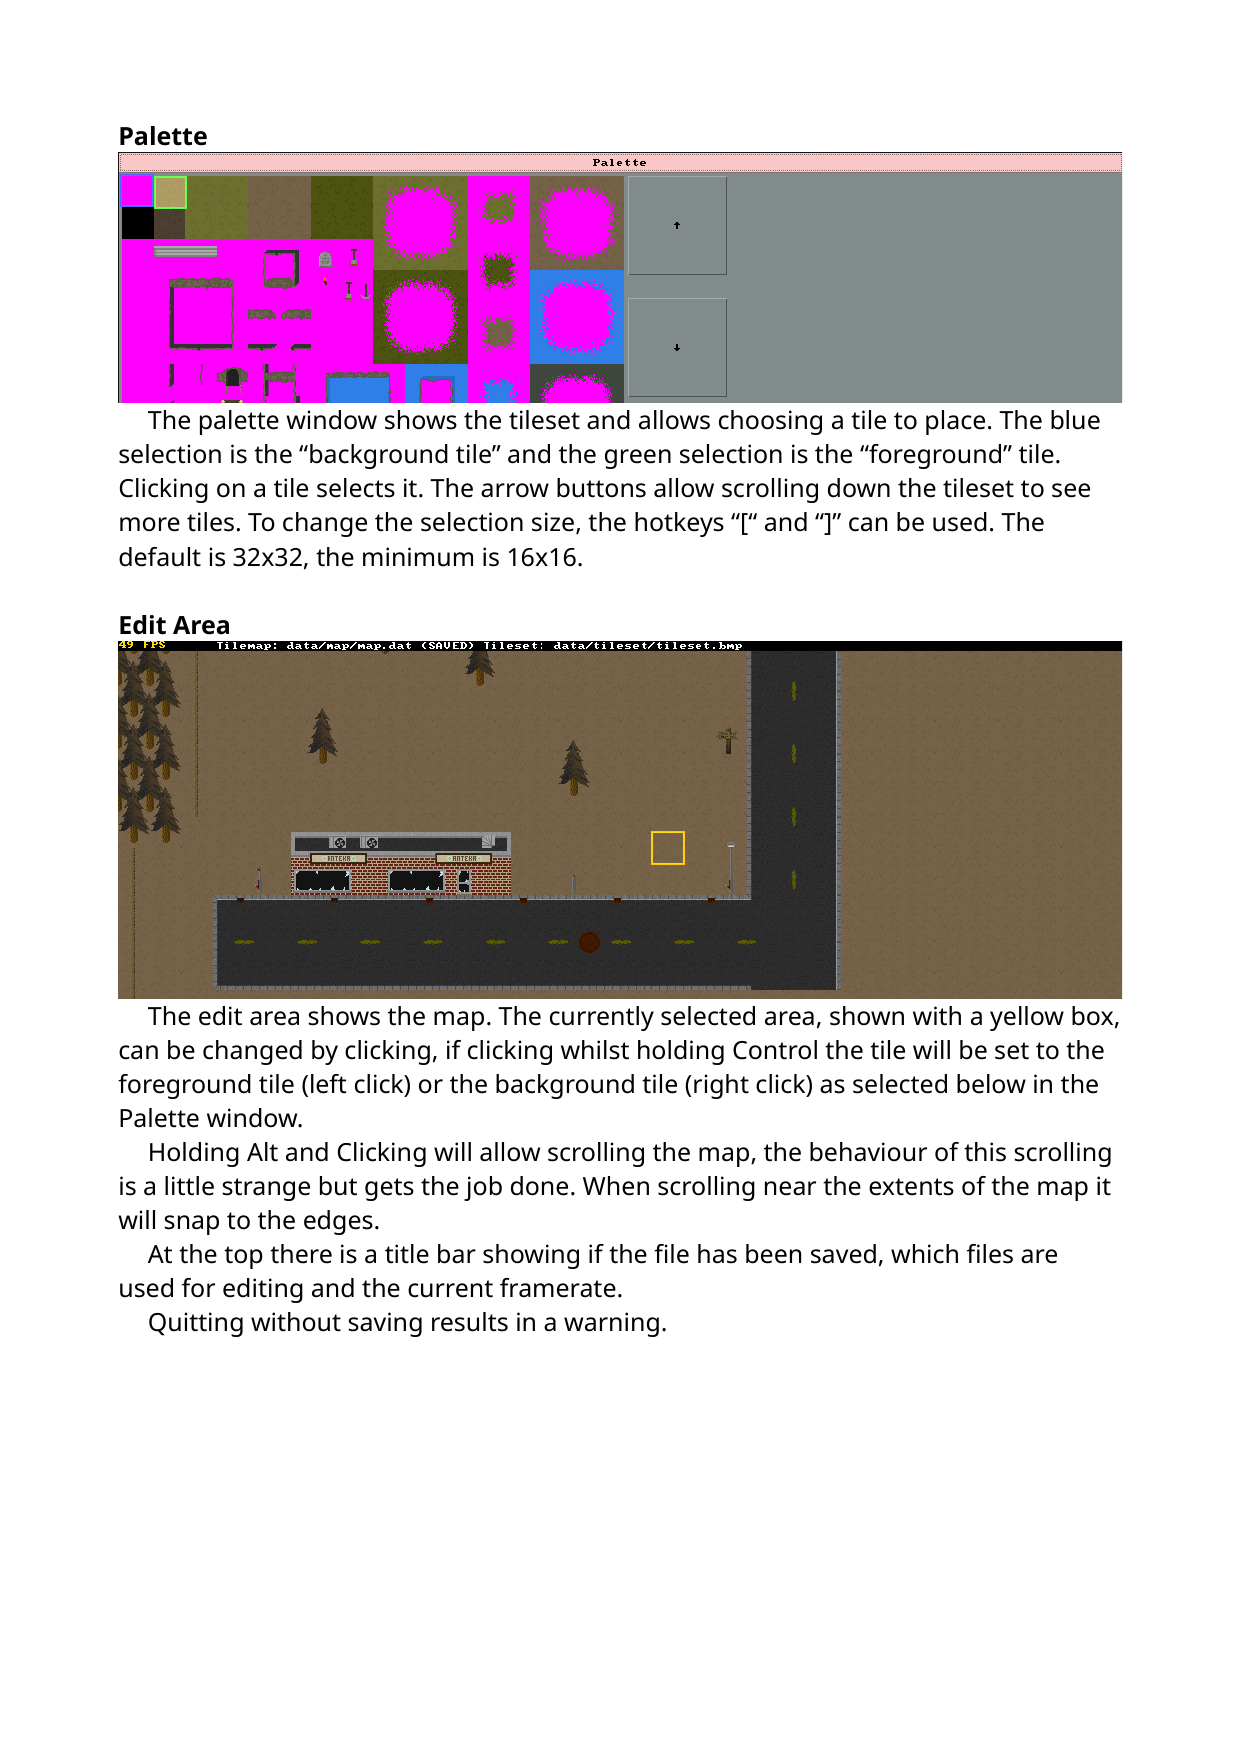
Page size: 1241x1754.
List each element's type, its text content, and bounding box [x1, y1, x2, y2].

text The edit area shows the map. The currently selected area, shown with a yellow box, can be changed by clicking, if clicking whilst holding Control the tile will be set to the foreground tile (left click) or the background tile (right click) as selected below in the Palette window. [118, 999, 1122, 1134]
text Edit Area [118, 607, 1122, 641]
text Holding Alt and Clicking will allow scrolling the map, the behaviour of this scrolling is a little strange but gets the job done. When scrolling near the extents of the map it will snap to the edges. [118, 1134, 1122, 1237]
text The palette window shows the tileset and allows choosing a tile to place. The blue selection is the “background tile” and the green selection is the “foreground” tile. Clicking on a tile selects it. The arrow buttons allow scrolling down the tileset to see more tiles. To change the selection size, the hotkeys “[“ and “]” can be used. The default is 32x32, the minimum is 16x16. [118, 403, 1122, 573]
picture [118, 152, 1123, 403]
text Palette [118, 118, 1122, 152]
text Quitting without saving results in a warning. [118, 1305, 1122, 1339]
text At the top there is a title bar showing if the file has been saved, which files are used for editing and the current framerate. [118, 1237, 1122, 1305]
picture [118, 641, 1123, 999]
